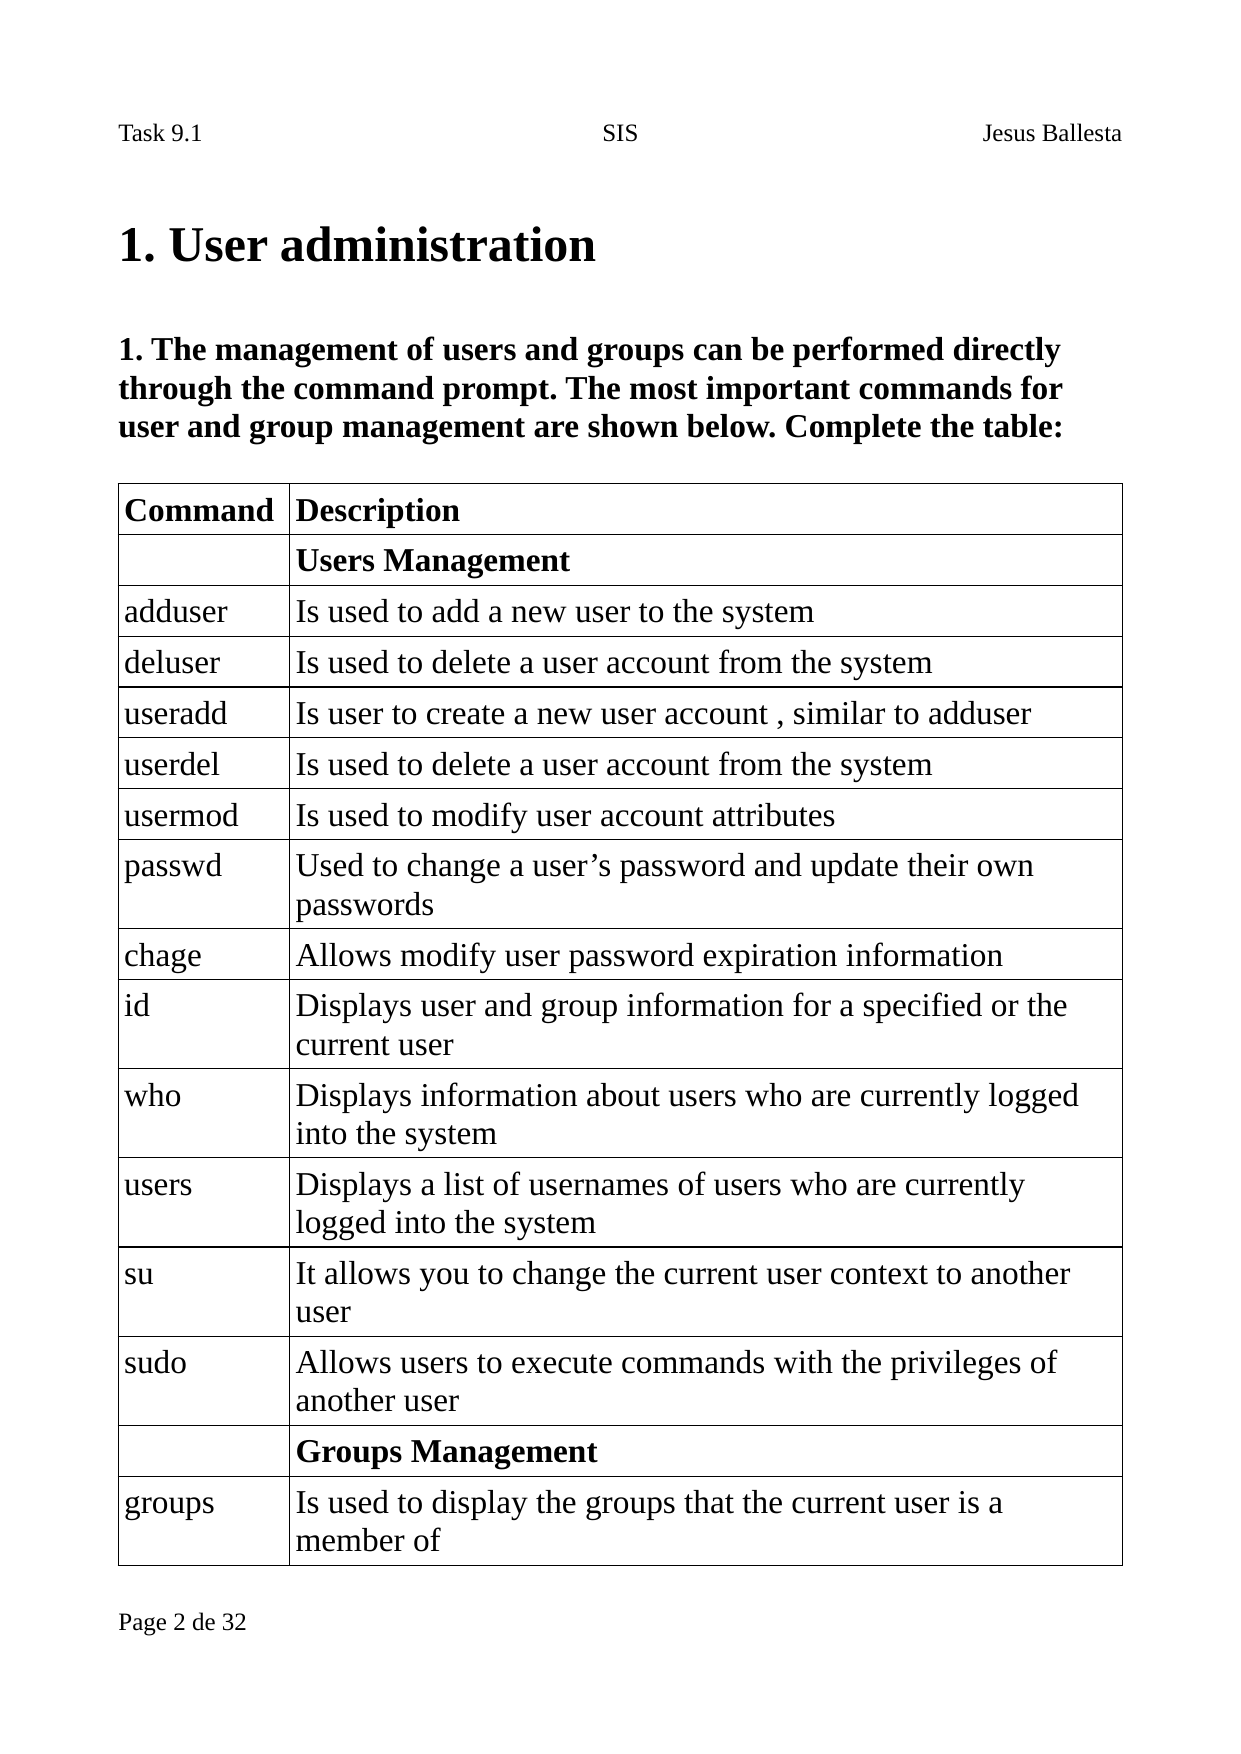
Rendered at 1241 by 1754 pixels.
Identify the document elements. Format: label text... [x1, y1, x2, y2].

table_cell It allows you to change the current user context to another user [290, 1248, 1122, 1336]
table_cell users [119, 1158, 289, 1246]
table_cell Users Management [290, 535, 1122, 585]
text 1. User administration [118, 215, 1122, 272]
table_cell adduser [119, 586, 289, 636]
table_cell Is used to delete a user account from the system [290, 738, 1122, 788]
table_cell [119, 1426, 289, 1476]
table_cell chage [119, 929, 289, 979]
table_cell Displays a list of usernames of users who are currently logged into the system [290, 1158, 1122, 1246]
table_cell Is used to add a new user to the system [290, 586, 1122, 636]
table_cell su [119, 1248, 289, 1336]
table_cell passwd [119, 840, 289, 928]
table_cell Is used to display the groups that the current user is a member of [290, 1477, 1122, 1565]
table_cell who [119, 1069, 289, 1157]
table_cell deluser [119, 637, 289, 686]
table_cell useradd [119, 688, 289, 737]
table_cell Groups Management [290, 1426, 1122, 1476]
table_cell Displays information about users who are currently logged into the system [290, 1069, 1122, 1157]
text 1. The management of users and groups can be performed directly through the command prompt. The most important commands for user and group management are shown below. Complete the table: [118, 330, 1122, 445]
table_cell Displays user and group information for a specified or the current user [290, 980, 1122, 1068]
table_cell [119, 535, 289, 585]
table_cell sudo [119, 1337, 289, 1425]
table_cell Allows modify user password expiration information [290, 929, 1122, 979]
table_header Description [290, 484, 1122, 534]
table_cell userdel [119, 738, 289, 788]
table_cell Used to change a user’s password and update their own passwords [290, 840, 1122, 928]
table_header Command [119, 484, 289, 534]
table_cell Is user to create a new user account , similar to adduser [290, 688, 1122, 737]
table_cell Is used to modify user account attributes [290, 789, 1122, 839]
table_cell groups [119, 1477, 289, 1565]
table_cell usermod [119, 789, 289, 839]
table_cell Allows users to execute commands with the privileges of another user [290, 1337, 1122, 1425]
table_cell id [119, 980, 289, 1068]
table_cell Is used to delete a user account from the system [290, 637, 1122, 686]
